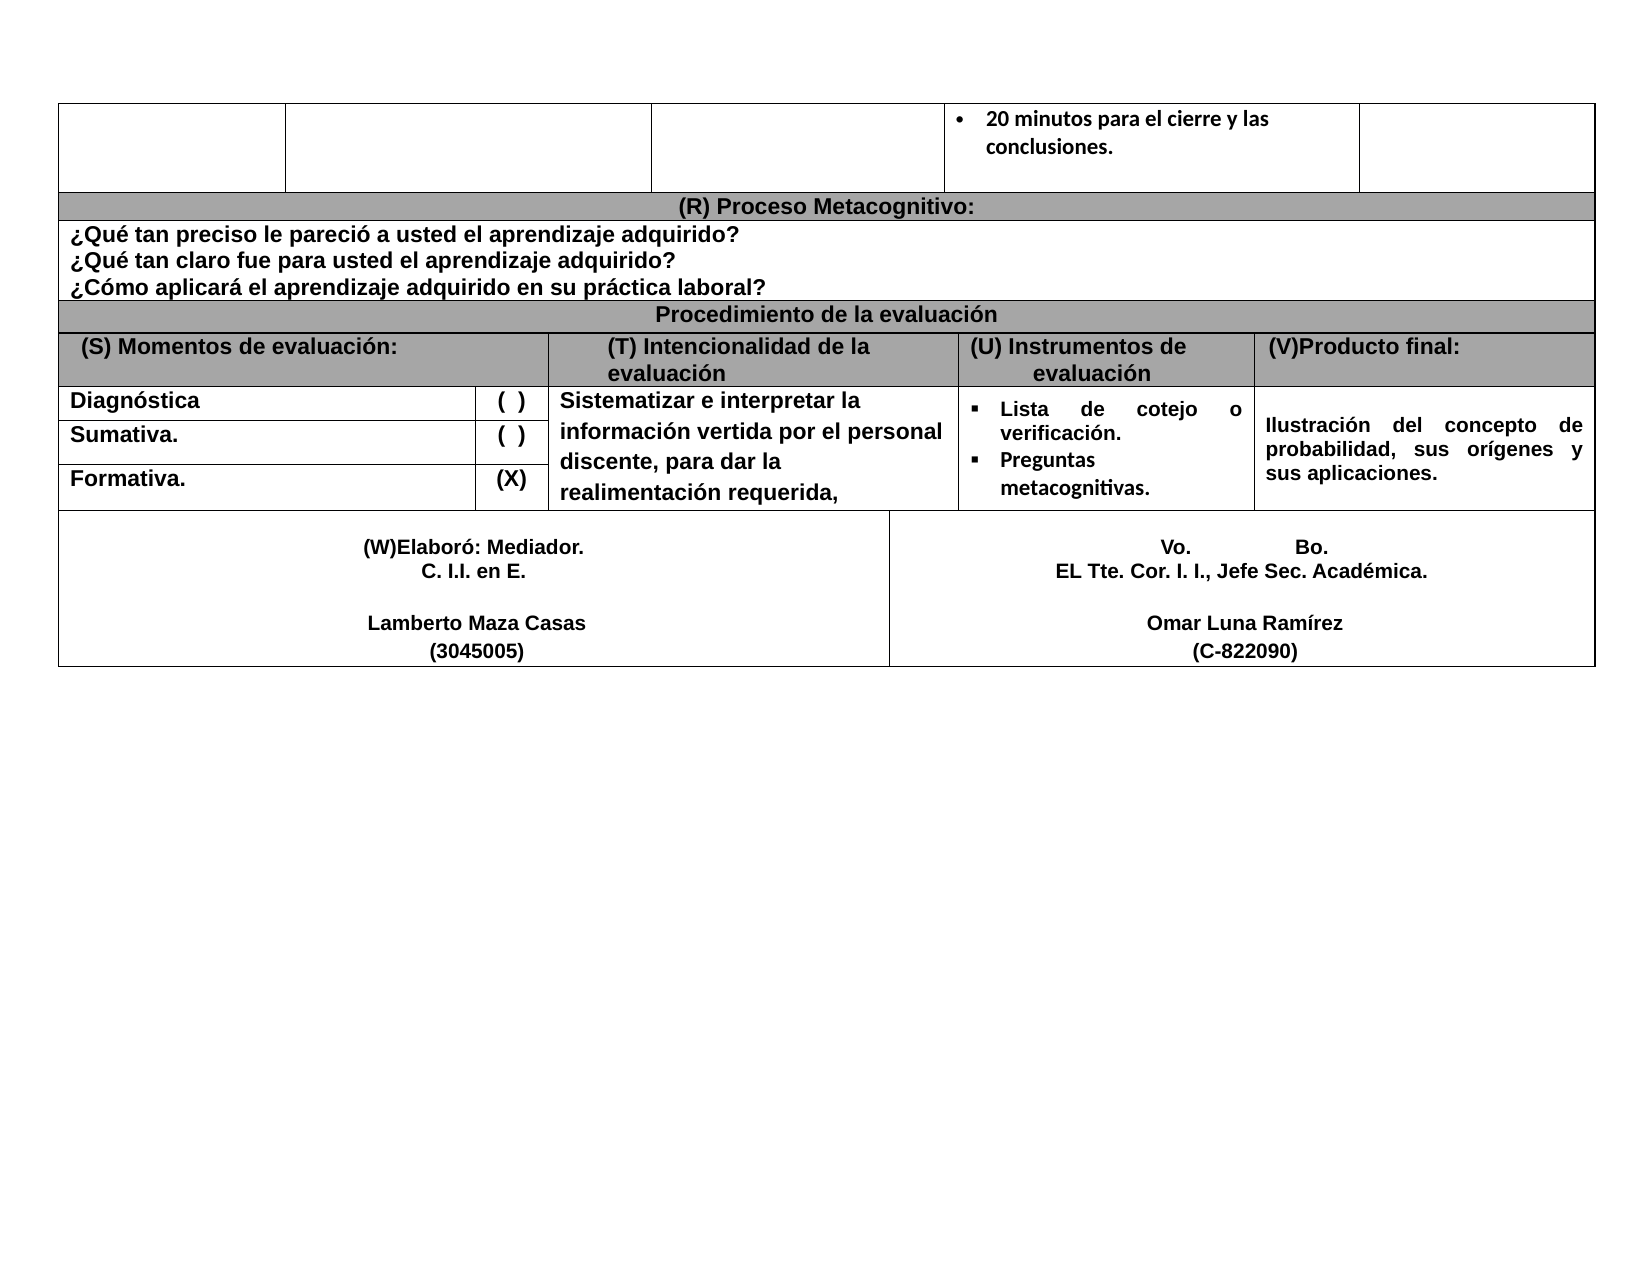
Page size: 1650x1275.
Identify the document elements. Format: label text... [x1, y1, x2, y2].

table_cell (X) [476, 465, 548, 510]
table_cell (R) Proceso Metacognitivo: [59, 193, 1594, 220]
table_cell (U) Instrumentos de evaluación [959, 334, 1254, 386]
table_cell 120 minutos en total. 20 minutos de receso intercalados 10 minutos de encuadre. 10 minutos para explicar el desarrollo de la dinámica de trabajo. 60 minutos para la revisión de ejemplos de espacios muestra y del concepto de evento o conjunto medible. 20 minutos para el cierre y las conclusiones. [945, 104, 1359, 192]
table_cell Diagnóstica [59, 387, 475, 420]
table_cell Sistematizar e interpretar la información vertida por el personal discente, para dar la realimentación requerida, [549, 387, 958, 510]
table_cell (W)Elaboró: Mediador. C. I.I. en E. Lamberto Maza Casas (3045005) [59, 511, 889, 666]
table_cell Procedimiento de la evaluación [59, 301, 1594, 332]
table_cell Sumativa. [59, 421, 475, 463]
table_cell Lista de cotejo o verificación. Preguntas metacognitivas. [959, 387, 1254, 510]
table_cell (S) Momentos de evaluación: [59, 334, 548, 386]
table_cell [1360, 104, 1594, 192]
table_cell Formativa. [59, 465, 475, 510]
table_cell [652, 104, 944, 192]
table_cell (T) Intencionalidad de la evaluación [549, 334, 958, 386]
table_cell (V)Producto final: [1255, 334, 1594, 386]
table_cell Vo. Bo. EL Tte. Cor. I. I., Jefe Sec. Académica. Omar Luna Ramírez (C-822090) [890, 511, 1594, 666]
table_cell [59, 104, 285, 192]
table_cell [286, 104, 651, 192]
table_cell ( ) [476, 387, 548, 420]
table_cell ( ) [476, 421, 548, 463]
table_cell Ilustración del concepto de probabilidad, sus orígenes y sus aplicaciones. [1255, 387, 1594, 510]
table_cell ¿Qué tan preciso le pareció a usted el aprendizaje adquirido? ¿Qué tan claro fue para usted el aprendizaje adquirido? ¿Cómo aplicará el aprendizaje adquirido en su práctica laboral? [59, 221, 1594, 300]
